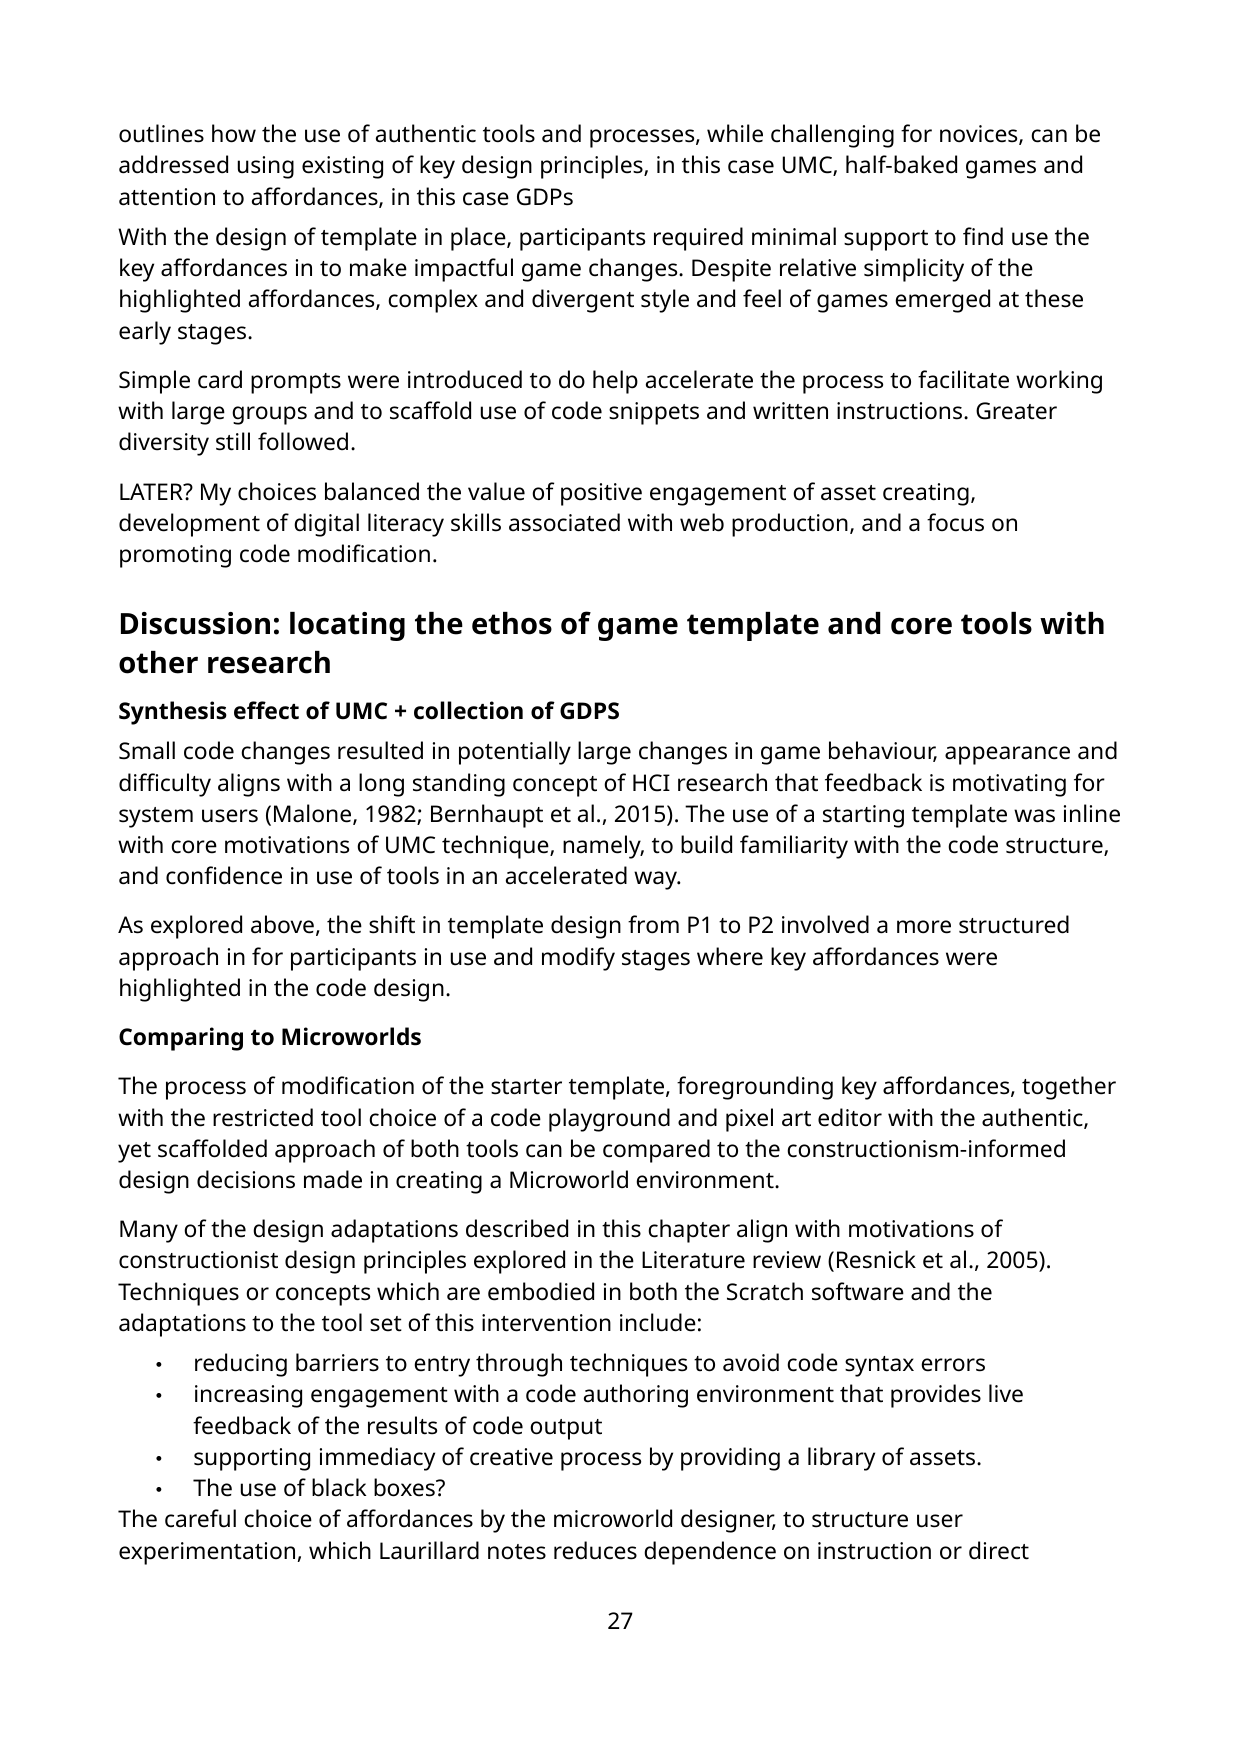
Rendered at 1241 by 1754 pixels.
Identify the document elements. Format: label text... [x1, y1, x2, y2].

text The careful choice of affordances by the microworld designer, to structure user experimentation, which Laurillard notes reduces dependence on instruction or direct [118, 1503, 1122, 1566]
text Comparing to Microworlds [118, 1021, 1122, 1052]
list supporting immediacy of creative process by providing a library of assets. [156, 1441, 1122, 1472]
text Many of the design adaptations described in this chapter align with motivations of constructionist design principles explored in the Literature review (Resnick et al., 2005). Techniques or concepts which are embodied in both the Scratch software and the adaptations to the tool set of this intervention include: [118, 1213, 1122, 1338]
list increasing engagement with a code authoring environment that provides live feedback of the results of code output [156, 1378, 1122, 1441]
subtitle Discussion: locating the ethos of game template and core tools with other research [118, 603, 1122, 682]
text With the design of template in place, participants required minimal support to find use the key affordances in to make impactful game changes. Despite relative simplicity of the highlighted affordances, complex and divergent style and feel of games emerged at these early stages. [118, 221, 1122, 346]
list The use of black boxes? [156, 1472, 1122, 1503]
list reducing barriers to entry through techniques to avoid code syntax errors [156, 1347, 1122, 1378]
text LATER? My choices balanced the value of positive engagement of asset creating, development of digital literacy skills associated with web production, and a focus on promoting code modification. [118, 475, 1122, 569]
text Simple card prompts were introduced to do help accelerate the process to facilitate working with large groups and to scaffold use of code snippets and written instructions. Greater diversity still followed. [118, 364, 1122, 457]
text As explored above, the shift in template design from P1 to P2 involved a more structured approach in for participants in use and modify stages where key affordances were highlighted in the code design. [118, 909, 1122, 1003]
text Synthesis effect of UMC + collection of GDPS [118, 695, 1122, 726]
text The process of modification of the starter template, foregrounding key affordances, together with the restricted tool choice of a code playground and pixel art editor with the authentic, yet scaffolded approach of both tools can be compared to the constructionism-informed design decisions made in creating a Microworld environment. [118, 1070, 1122, 1195]
text outlines how the use of authentic tools and processes, while challenging for novices, can be addressed using existing of key design principles, in this case UMC, half-baked games and attention to affordances, in this case GDPs [118, 118, 1122, 212]
text Small code changes resulted in potentially large changes in game behaviour, appearance and difficulty aligns with a long standing concept of HCI research that feedback is motivating for system users (Malone, 1982; Bernhaupt et al., 2015). The use of a starting template was inline with core motivations of UMC technique, namely, to build familiarity with the code structure, and confidence in use of tools in an accelerated way. [118, 735, 1122, 891]
